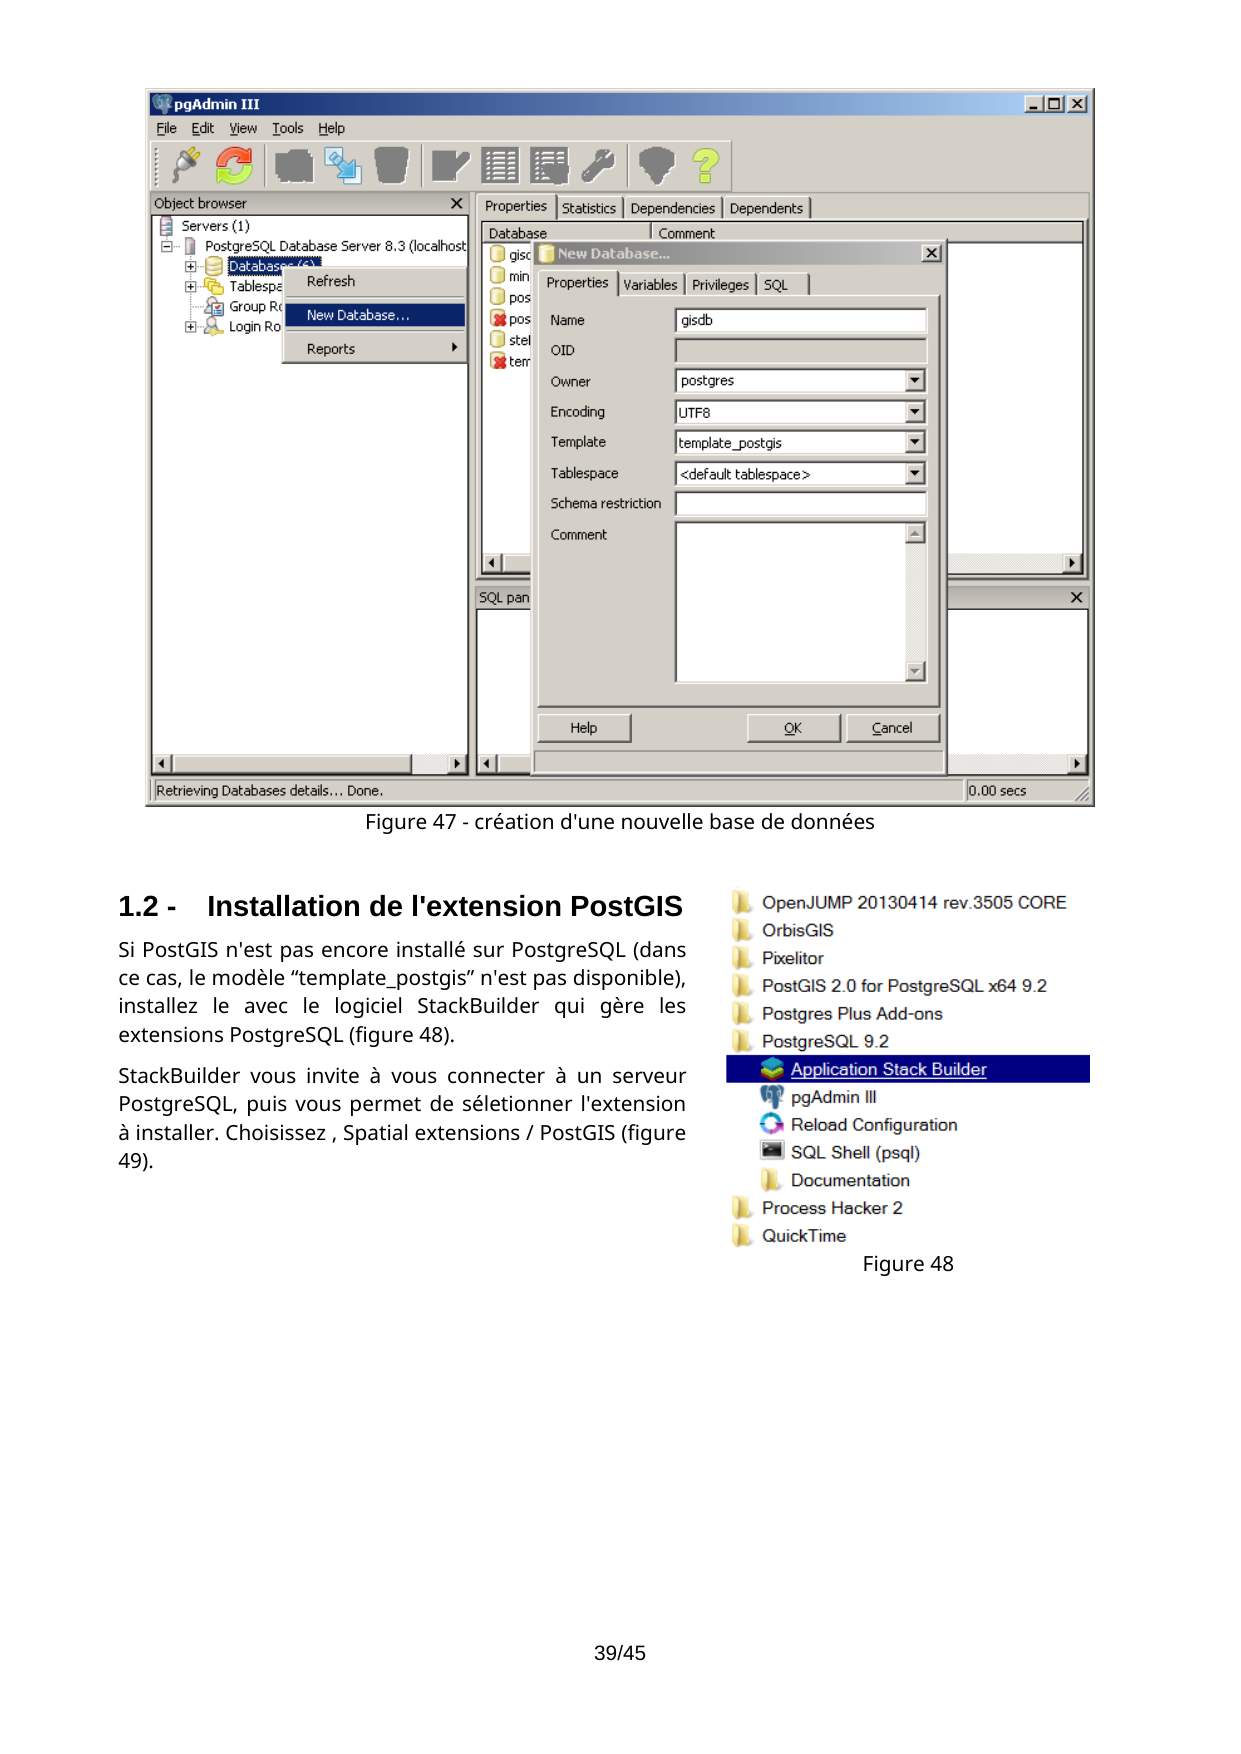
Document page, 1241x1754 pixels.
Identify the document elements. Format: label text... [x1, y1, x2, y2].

text StackBuilder vous invite à vous connecter à un serveur PostgreSQL, puis vous permet de séletionner l'extension à installer. Choisissez , Spatial extensions / PostGIS (figure 49). [118, 1061, 705, 1175]
text Si PostGIS n'est pas encore installé sur PostgreSQL (dans ce cas, le modèle “template_postgis” n'est pas disponible), installez le avec le logiciel StackBuilder qui gère les extensions PostgreSQL (figure 48). [118, 935, 705, 1048]
text Figure 47 - création d'une nouvelle base de données [145, 807, 1095, 836]
subtitle [1090, 886, 1122, 922]
text Figure 48 [705, 899, 1111, 1277]
subtitle [705, 1277, 1111, 1298]
subtitle Installation de l'extension PostGIS [118, 886, 726, 922]
picture [145, 88, 1095, 807]
